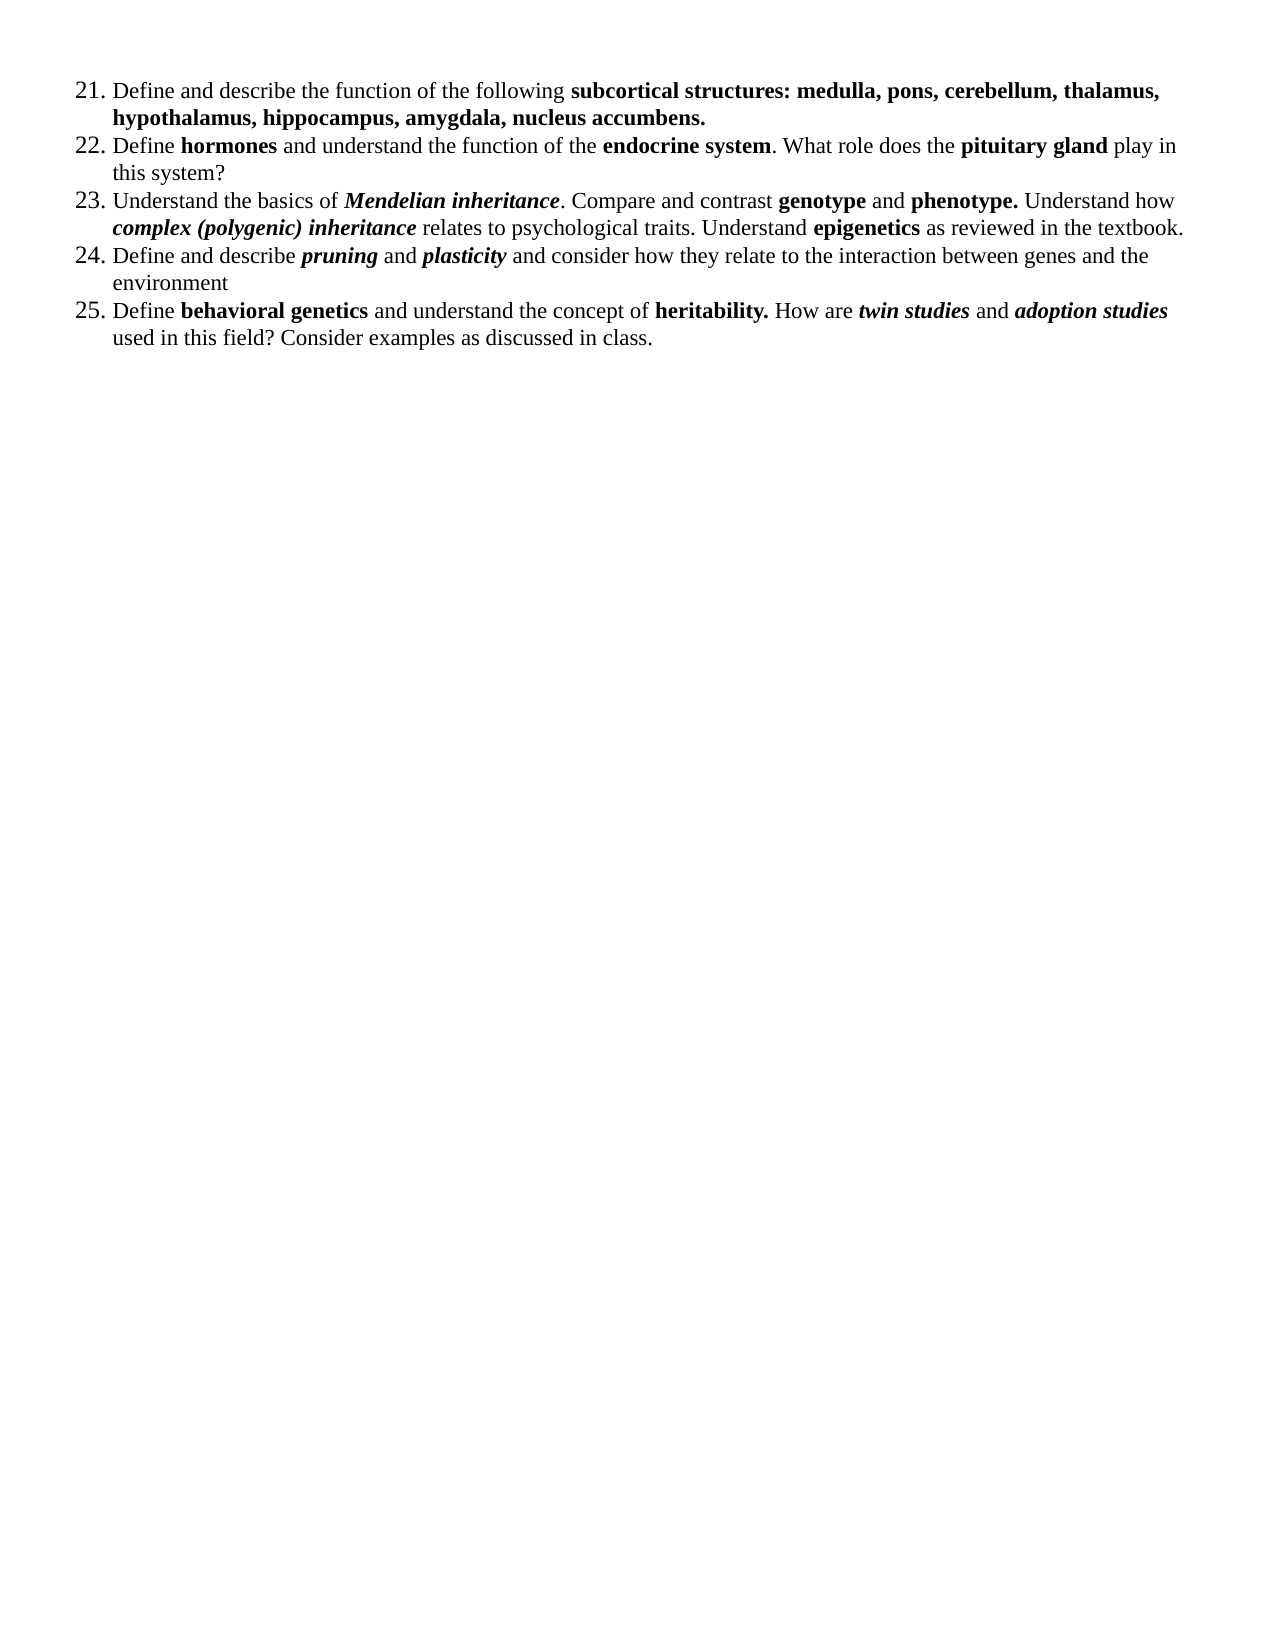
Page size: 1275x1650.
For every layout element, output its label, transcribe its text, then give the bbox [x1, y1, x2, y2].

list Understand the basics of Mendelian inheritance. Compare and contrast genotype and phenotype. Understand how complex (polygenic) inheritance relates to psychological traits. Understand epigenetics as reviewed in the textbook. [75, 185, 1200, 240]
list Define behavioral genetics and understand the concept of heritability. How are twin studies and adoption studies used in this field? Consider examples as discussed in class. [75, 295, 1200, 351]
list Define and describe the function of the following subcortical structures: medulla, pons, cerebellum, thalamus, hypothalamus, hippocampus, amygdala, nucleus accumbens. [75, 75, 1200, 130]
list Define hormones and understand the function of the endocrine system. What role does the pituitary gland play in this system? [75, 130, 1200, 185]
list Define and describe pruning and plasticity and consider how they relate to the interaction between genes and the environment [75, 240, 1200, 295]
